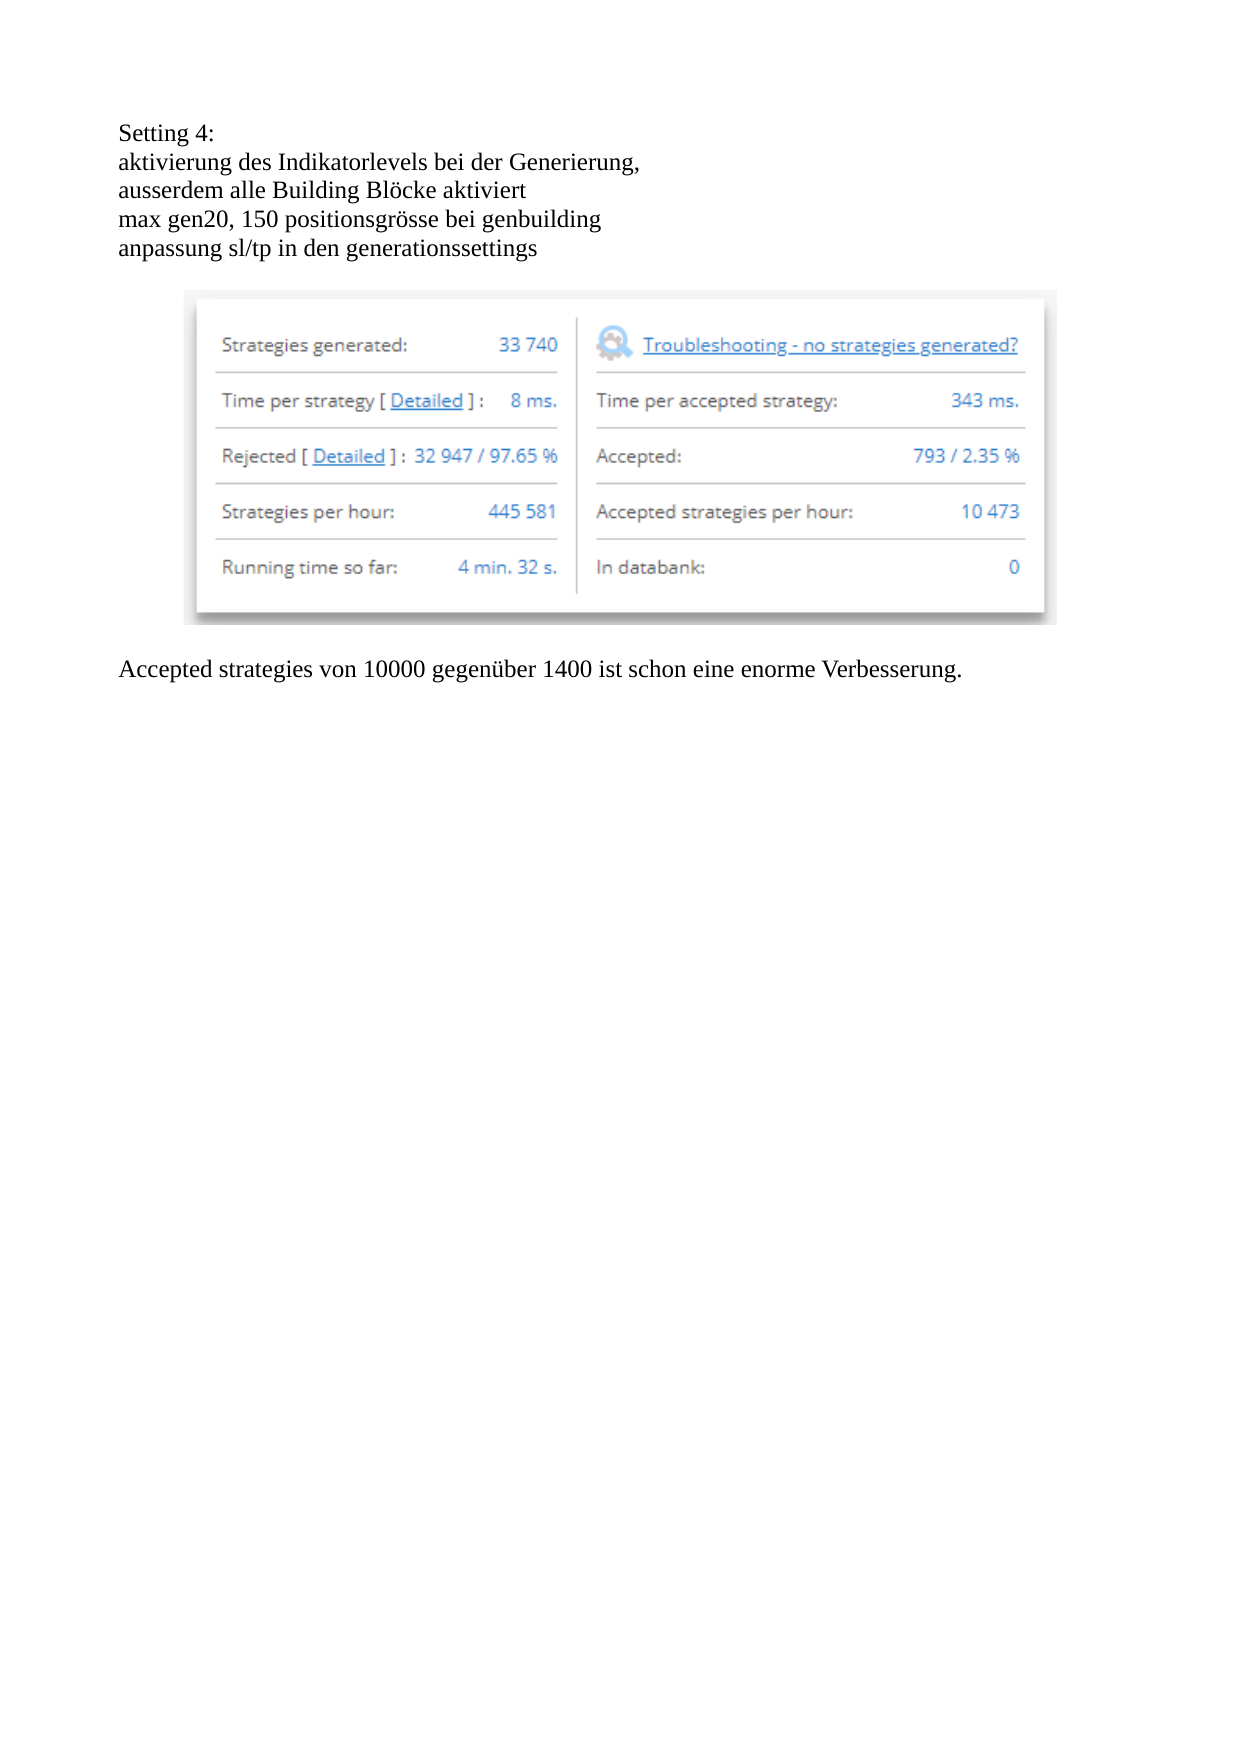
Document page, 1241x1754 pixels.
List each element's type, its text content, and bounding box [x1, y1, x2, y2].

text ausserdem alle Building Blöcke aktiviert [118, 176, 1122, 204]
text Setting 4: [118, 118, 1122, 147]
text max gen20, 150 positionsgrösse bei genbuilding [118, 204, 1122, 233]
text anpassung sl/tp in den generationssettings [118, 233, 1122, 262]
picture [183, 290, 1057, 625]
text Accepted strategies von 10000 gegenüber 1400 ist schon eine enorme Verbesserung. [118, 654, 1122, 682]
text aktivierung des Indikatorlevels bei der Generierung, [118, 147, 1122, 176]
